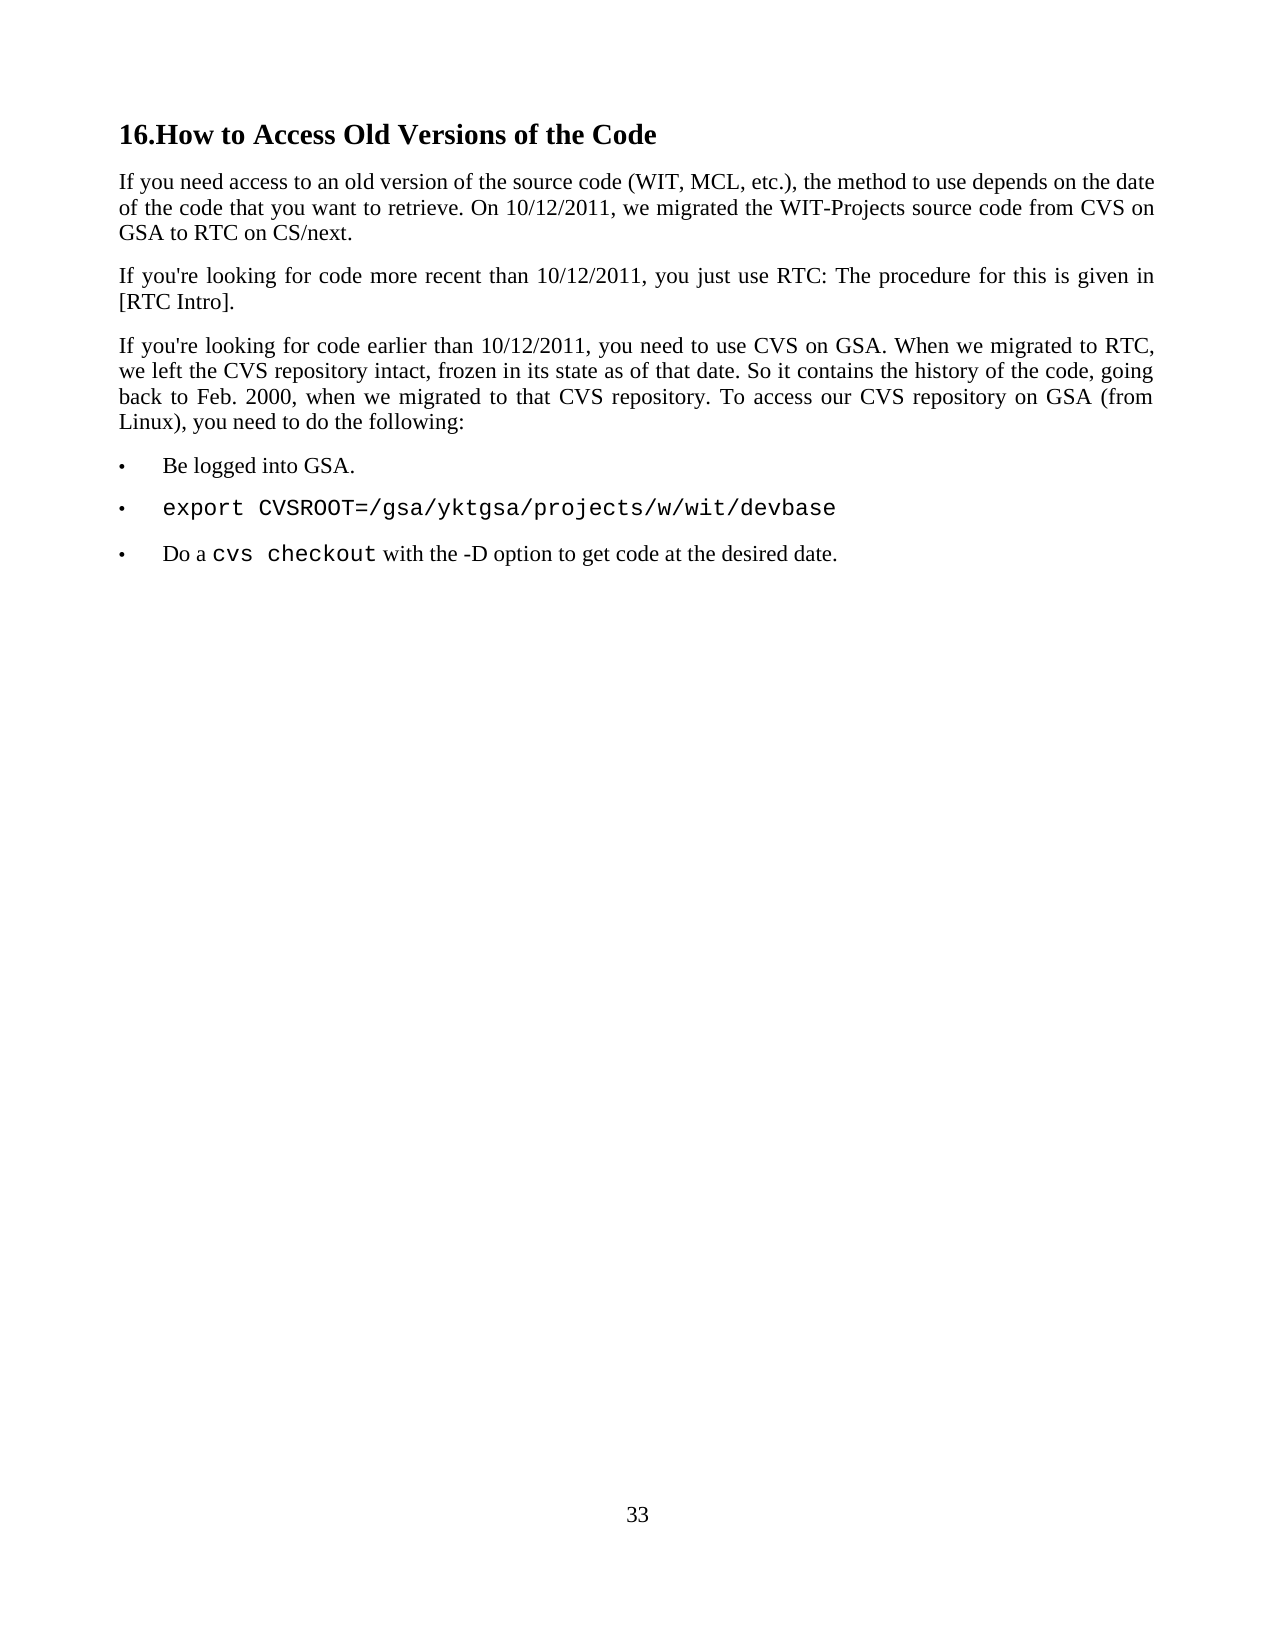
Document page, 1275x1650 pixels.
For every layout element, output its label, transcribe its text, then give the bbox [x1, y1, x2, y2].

list export CVSROOT=/gsa/yktgsa/projects/w/wit/devbase [118, 496, 1156, 522]
subtitle How to Access Old Versions of the Code [118, 118, 1156, 151]
list Be logged into GSA. [118, 453, 1156, 478]
text If you need access to an old version of the source code (WIT, MCL, etc.), the method to use depends on the date of the code that you want to retrieve. On 10/12/2011, we migrated the WIT-Projects source code from CVS on GSA to RTC on CS/next. [118, 169, 1156, 245]
list Do a cvs checkout with the -D option to get code at the desired date. [118, 540, 1156, 568]
text If you're looking for code earlier than 10/12/2011, you need to use CVS on GSA. When we migrated to RTC, we left the CVS repository intact, frozen in its state as of that date. So it contains the history of the code, going back to Feb. 2000, when we migrated to that CVS repository. To access our CVS repository on GSA (from Linux), you need to do the following: [118, 332, 1156, 434]
text If you're looking for code more recent than 10/12/2011, you just use RTC: The procedure for this is given in [RTC Intro]. [118, 263, 1156, 314]
